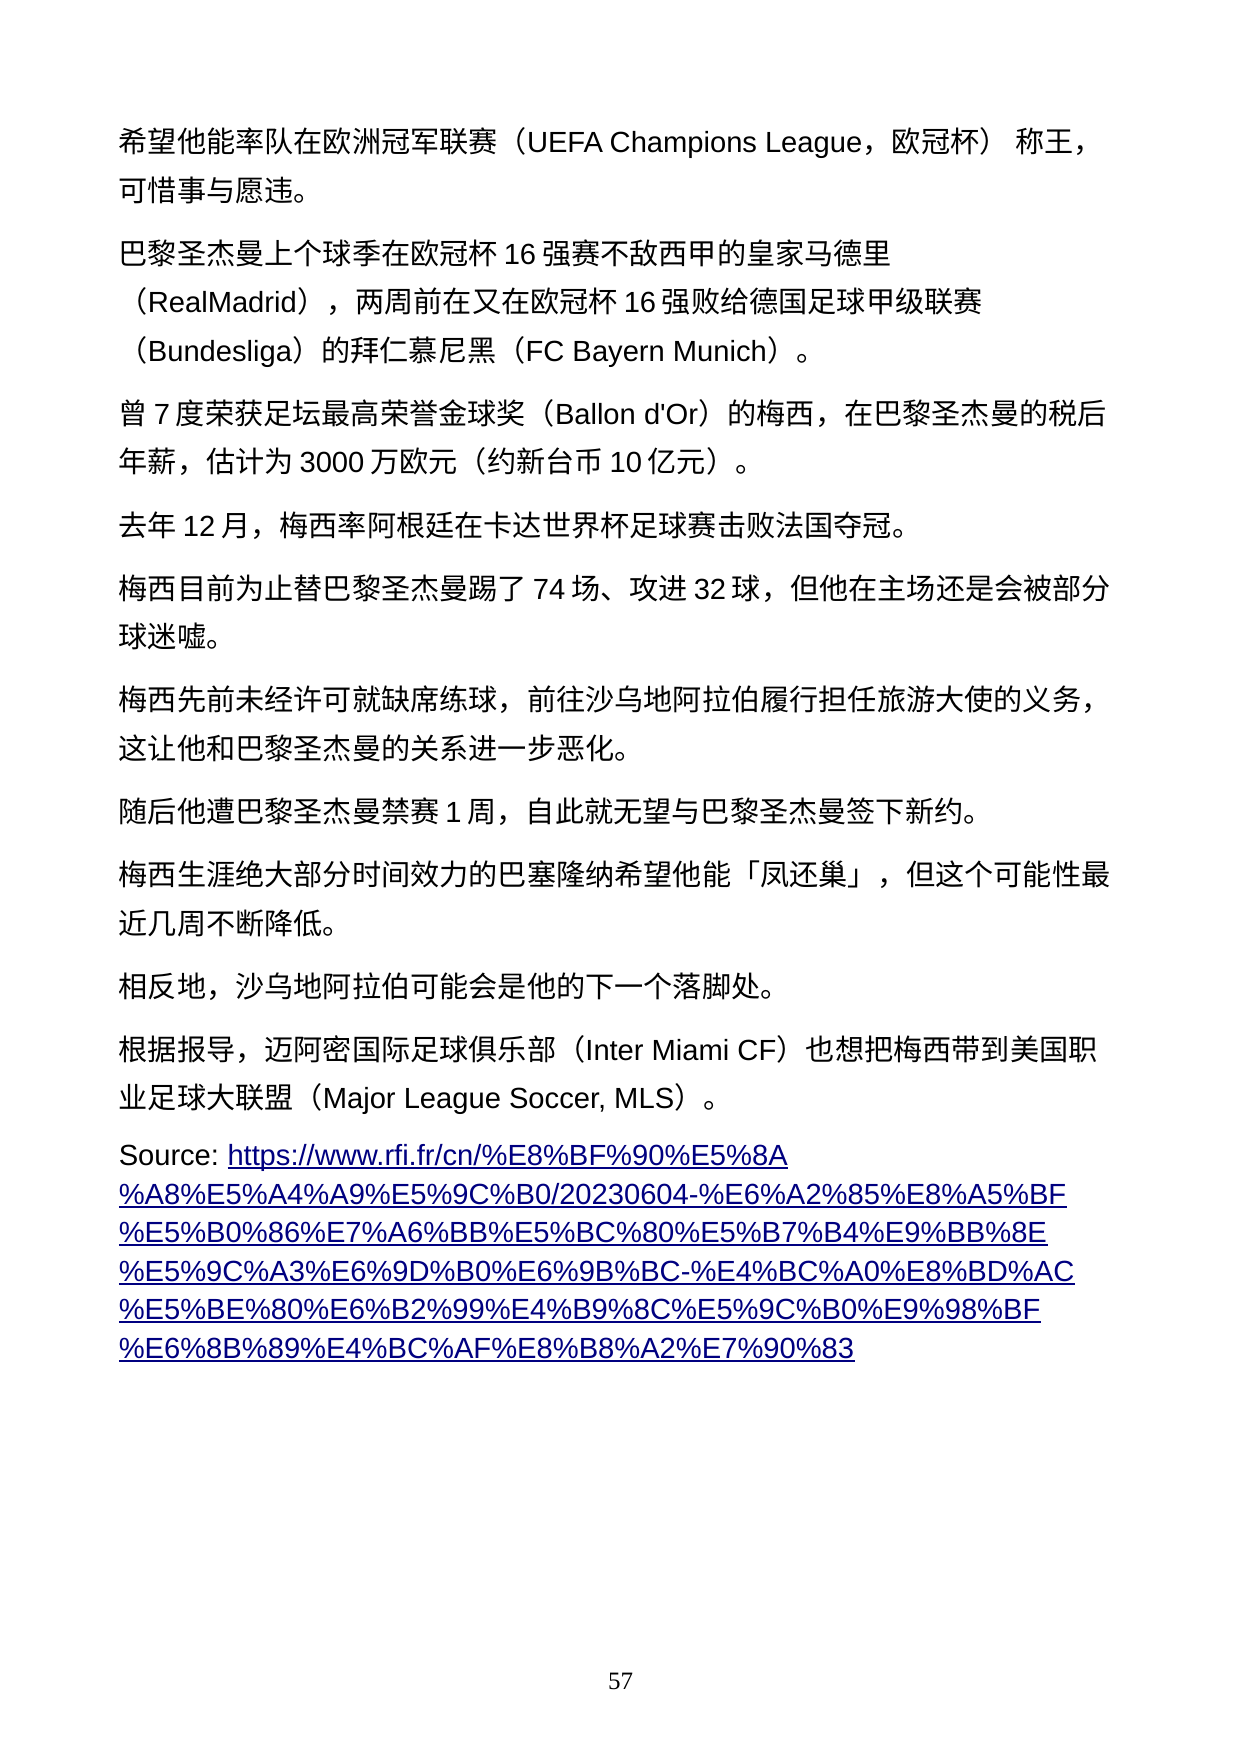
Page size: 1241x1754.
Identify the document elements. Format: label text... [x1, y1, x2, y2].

text 相反地，沙乌地阿拉伯可能会是他的下一个落脚处。 [118, 963, 1122, 1006]
text 曾7度荣获足坛最高荣誉金球奖（Ballon d'Or）的梅西，在巴黎圣杰曼的税后年薪，估计为3000万欧元（约新台币10亿元）。 [118, 390, 1122, 481]
text 梅西生涯绝大部分时间效力的巴塞隆纳希望他能「凤还巢」，但这个可能性最近几周不断降低。 [118, 852, 1122, 942]
text 巴黎圣杰曼上个球季在欧冠杯16强赛不敌西甲的皇家马德里（RealMadrid），两周前在又在欧冠杯16强败给德国足球甲级联赛（Bundesliga）的拜仁慕尼黑（FC Bayern Munich）。 [118, 230, 1122, 369]
text 去年12月，梅西率阿根廷在卡达世界杯足球赛击败法国夺冠。 [118, 502, 1122, 544]
text 随后他遭巴黎圣杰曼禁赛1周，自此就无望与巴黎圣杰曼签下新约。 [118, 788, 1122, 831]
text Source: https://www.rfi.fr/cn/%E8%BF%90%E5%8A%A8%E5%A4%A9%E5%9C%B0/20230604-%E6%A2%85%E8%A5%BF%E5%B0%86%E7%A6%BB%E5%BC%80%E5%B7%B4%E9%BB%8E%E5%9C%A3%E6%9D%B0%E6%9B%BC-%E4%BC%A0%E8%BD%AC%E5%BE%80%E6%B2%99%E4%B9%8C%E5%9C%B0%E9%98%BF%E6%8B%89%E4%BC%AF%E8%B8%A2%E7%90%83 [118, 1138, 1122, 1364]
text 梅西先前未经许可就缺席练球，前往沙乌地阿拉伯履行担任旅游大使的义务，这让他和巴黎圣杰曼的关系进一步恶化。 [118, 677, 1122, 768]
text 希望他能率队在欧洲冠军联赛（UEFA Champions League，欧冠杯） 称王，可惜事与愿违。 [118, 118, 1122, 209]
text 梅西目前为止替巴黎圣杰曼踢了74场、攻进32球，但他在主场还是会被部分球迷嘘。 [118, 565, 1122, 656]
text 根据报导，迈阿密国际足球俱乐部（Inter Miami CF）也想把梅西带到美国职业足球大联盟（Major League Soccer, MLS）。 [118, 1026, 1122, 1117]
